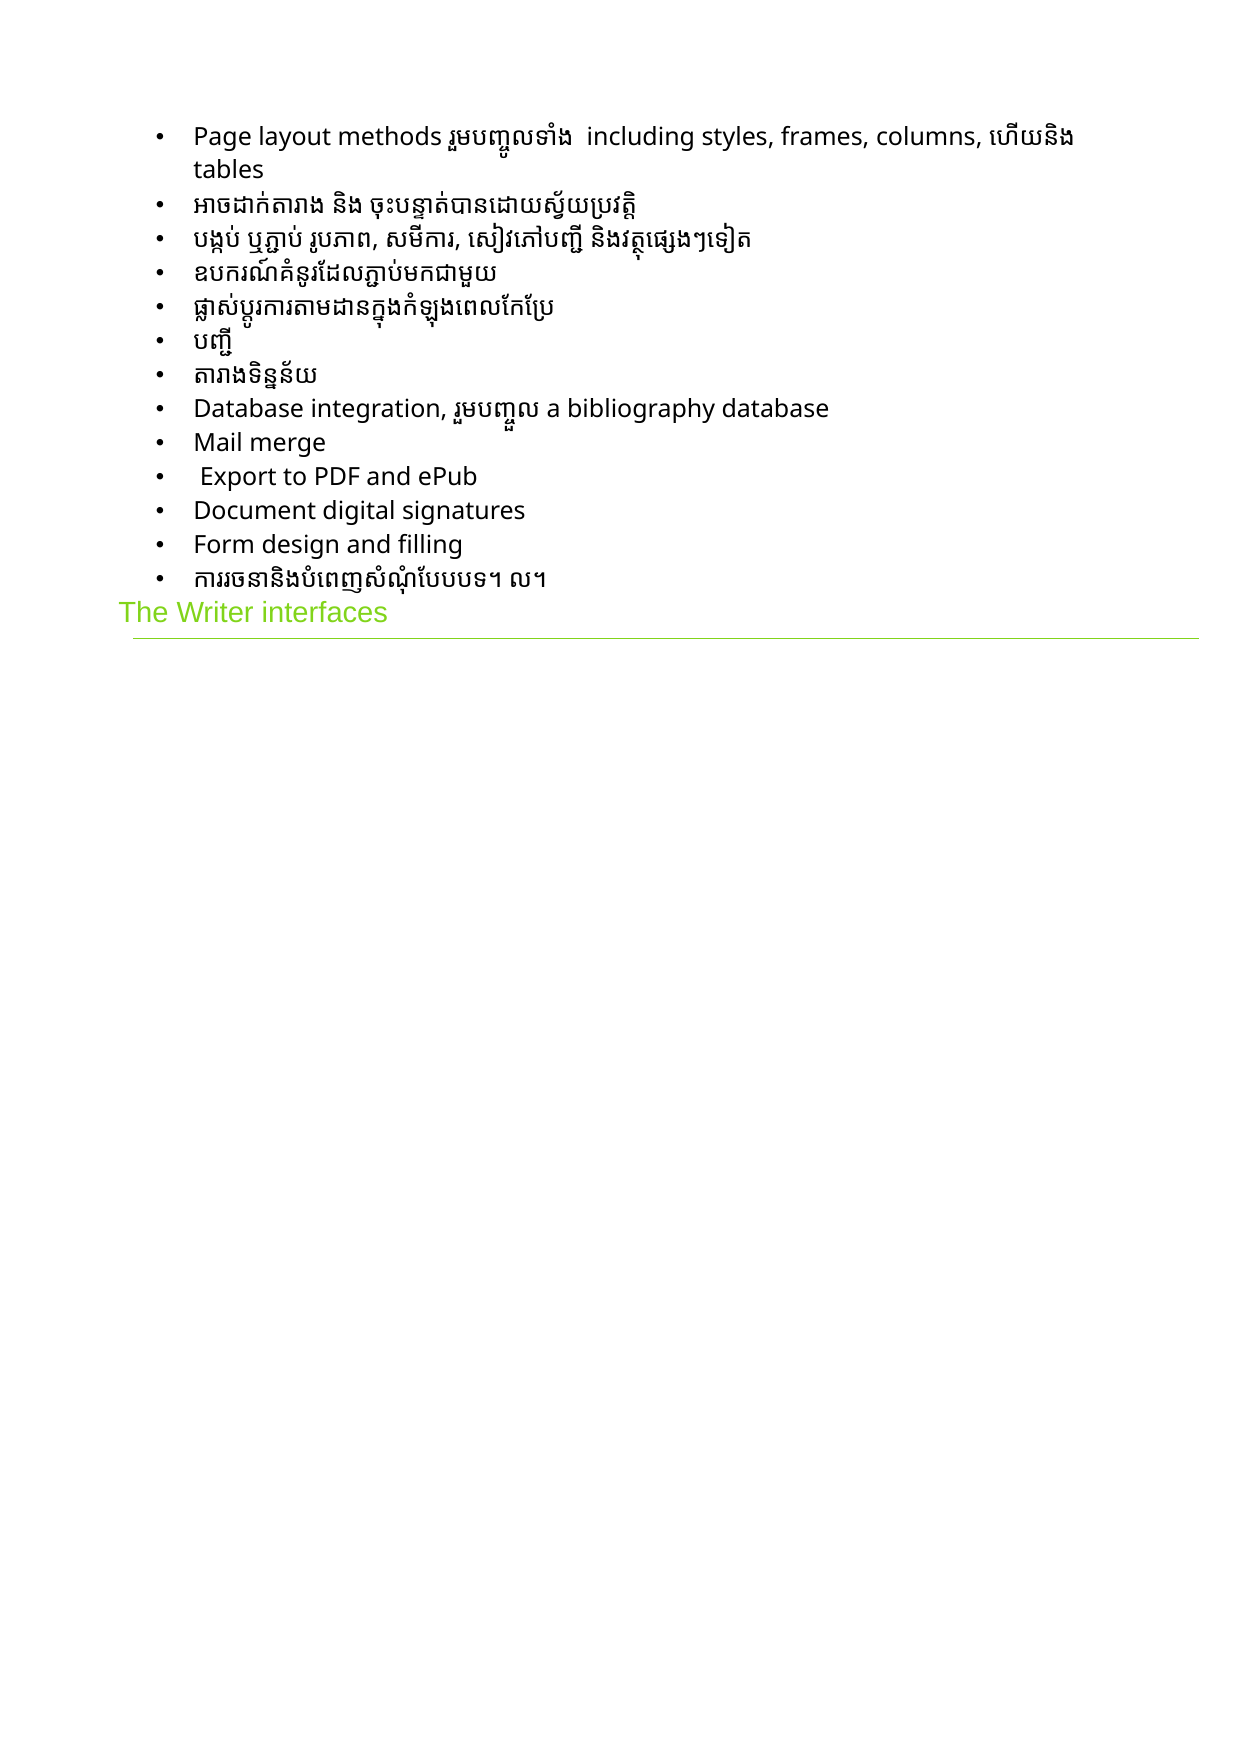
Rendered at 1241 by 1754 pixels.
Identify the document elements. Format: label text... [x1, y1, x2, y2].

list Export to PDF and ePub [156, 459, 1122, 493]
list Page layout methods រួមបញ្ចូលទាំង including styles, frames, columns, ហើយនិង tables [156, 118, 1122, 186]
list បង្កប់ ឬភ្ជាប់ រូបភាព, សមីការ, សៀវភៅបញ្ជី និងវត្ថុផ្សេងៗទៀត [156, 220, 1122, 254]
list Database integration, រួមបញ្ចួល a bibliography database [156, 391, 1122, 425]
list បញ្ជី [156, 322, 1122, 357]
list ការរចនានិងបំពេញសំណុំបែបបទ។ ល។ [156, 561, 1122, 595]
list ផ្លាស់ប្តូរការតាមដានក្នុងកំឡុងពេលកែប្រែ [156, 288, 1122, 322]
list តារាងទិន្នន័យ [156, 357, 1122, 391]
text The Writer interfaces [118, 595, 1122, 628]
list Form design and filling [156, 527, 1122, 561]
list ឧបករណ៍គំនូរដែលភ្ជាប់មកជាមួយ [156, 254, 1122, 288]
list អាចដាក់តារាង និង ចុះបន្ទាត់បានដោយស្វ័យប្រវត្តិ [156, 186, 1122, 220]
list Mail merge [156, 425, 1122, 459]
list Document digital signatures [156, 493, 1122, 527]
